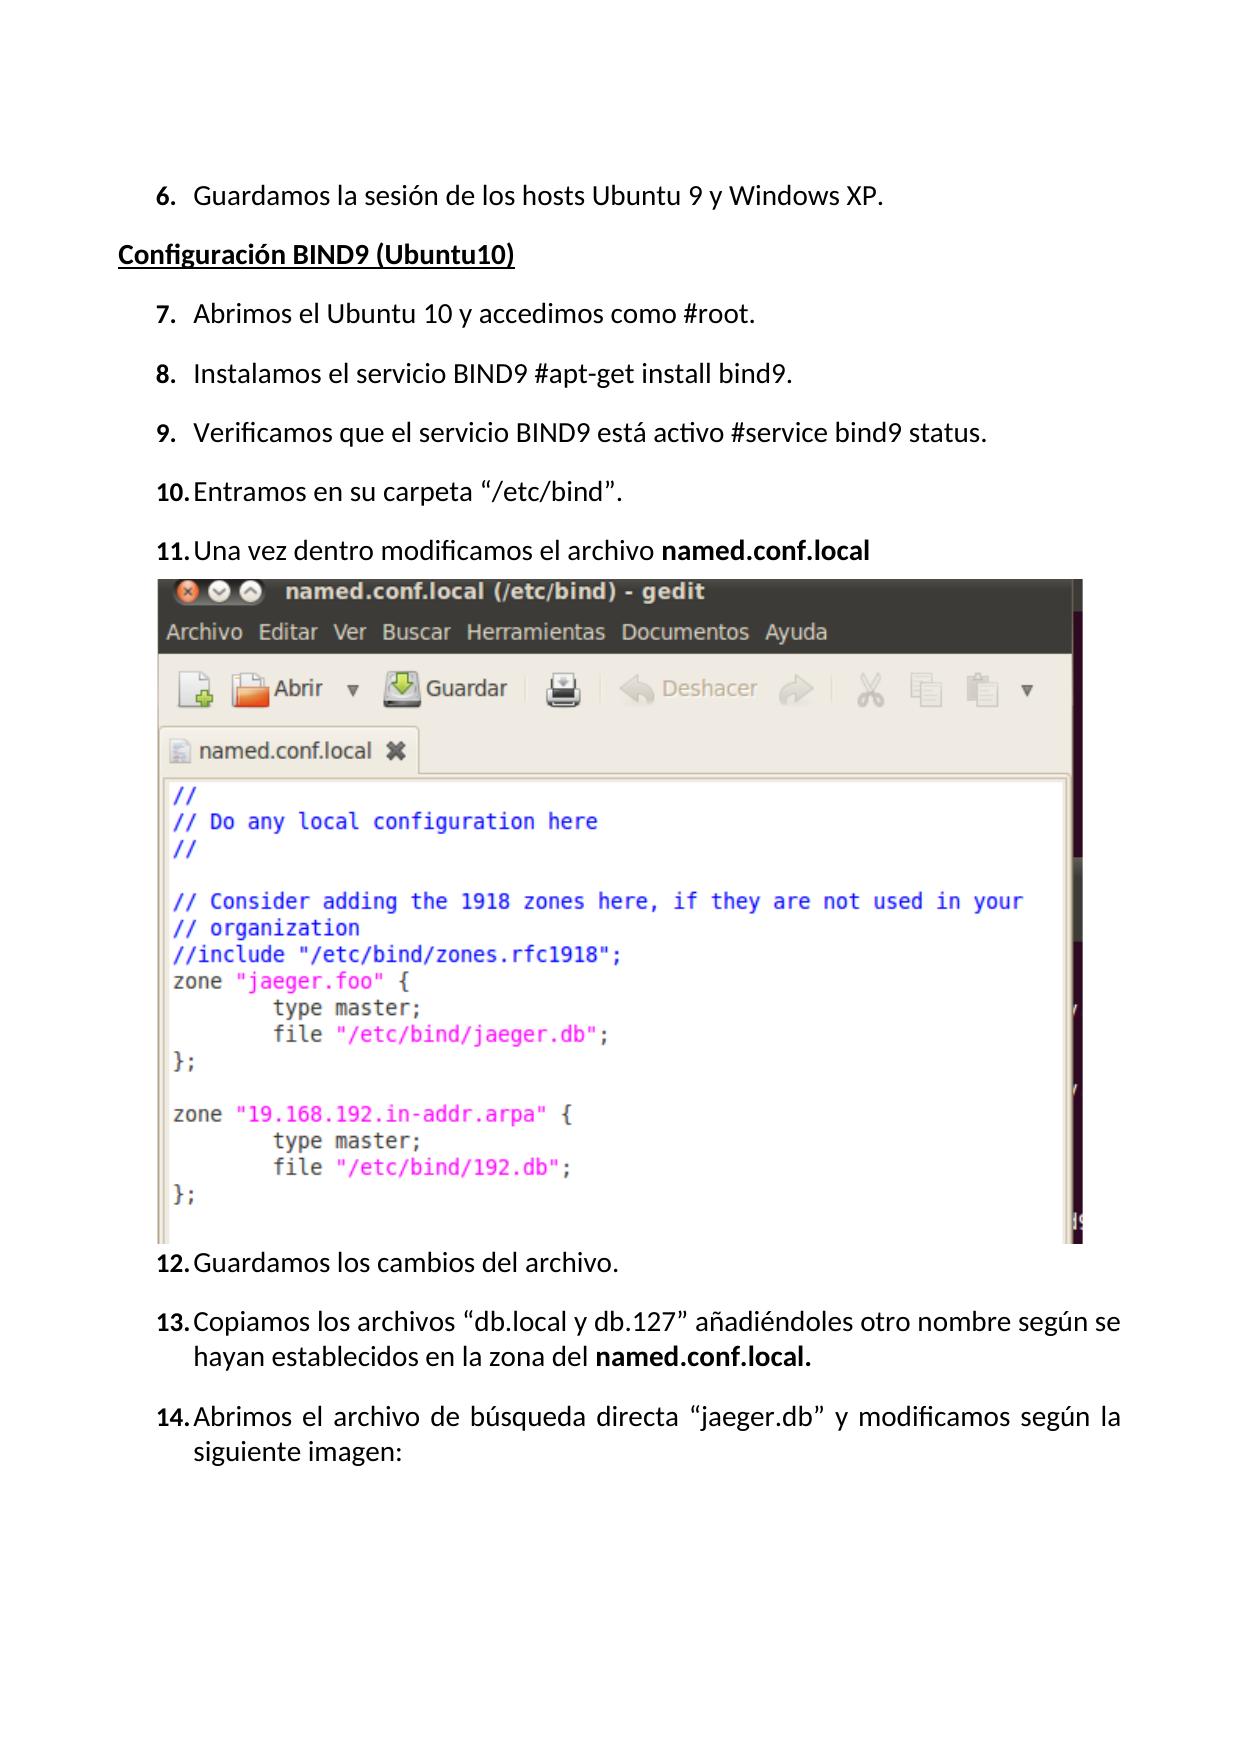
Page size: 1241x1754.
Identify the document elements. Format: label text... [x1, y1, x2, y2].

picture [157, 579, 1083, 1244]
list Entramos en su carpeta “/etc/bind”. [156, 473, 1122, 509]
list Instalamos el servicio BIND9 #apt-get install bind9. [156, 355, 1122, 390]
list Abrimos el archivo de búsqueda directa “jaeger.db” y modificamos según la siguiente imagen: [156, 1398, 1122, 1469]
list Guardamos los cambios del archivo. [156, 591, 1122, 1279]
list Una vez dentro modificamos el archivo named.conf.local [156, 532, 1122, 568]
list Guardamos la sesión de los hosts Ubuntu 9 y Windows XP. [156, 177, 1122, 213]
list Verificamos que el servicio BIND9 está activo #service bind9 status. [156, 414, 1122, 449]
list Copiamos los archivos “db.local y db.127” añadiéndoles otro nombre según se hayan establecidos en la zona del named.conf.local. [156, 1303, 1122, 1374]
list Abrimos el Ubuntu 10 y accedimos como #root. [156, 296, 1122, 331]
text Configuración BIND9 (Ubuntu10) [118, 236, 1122, 272]
